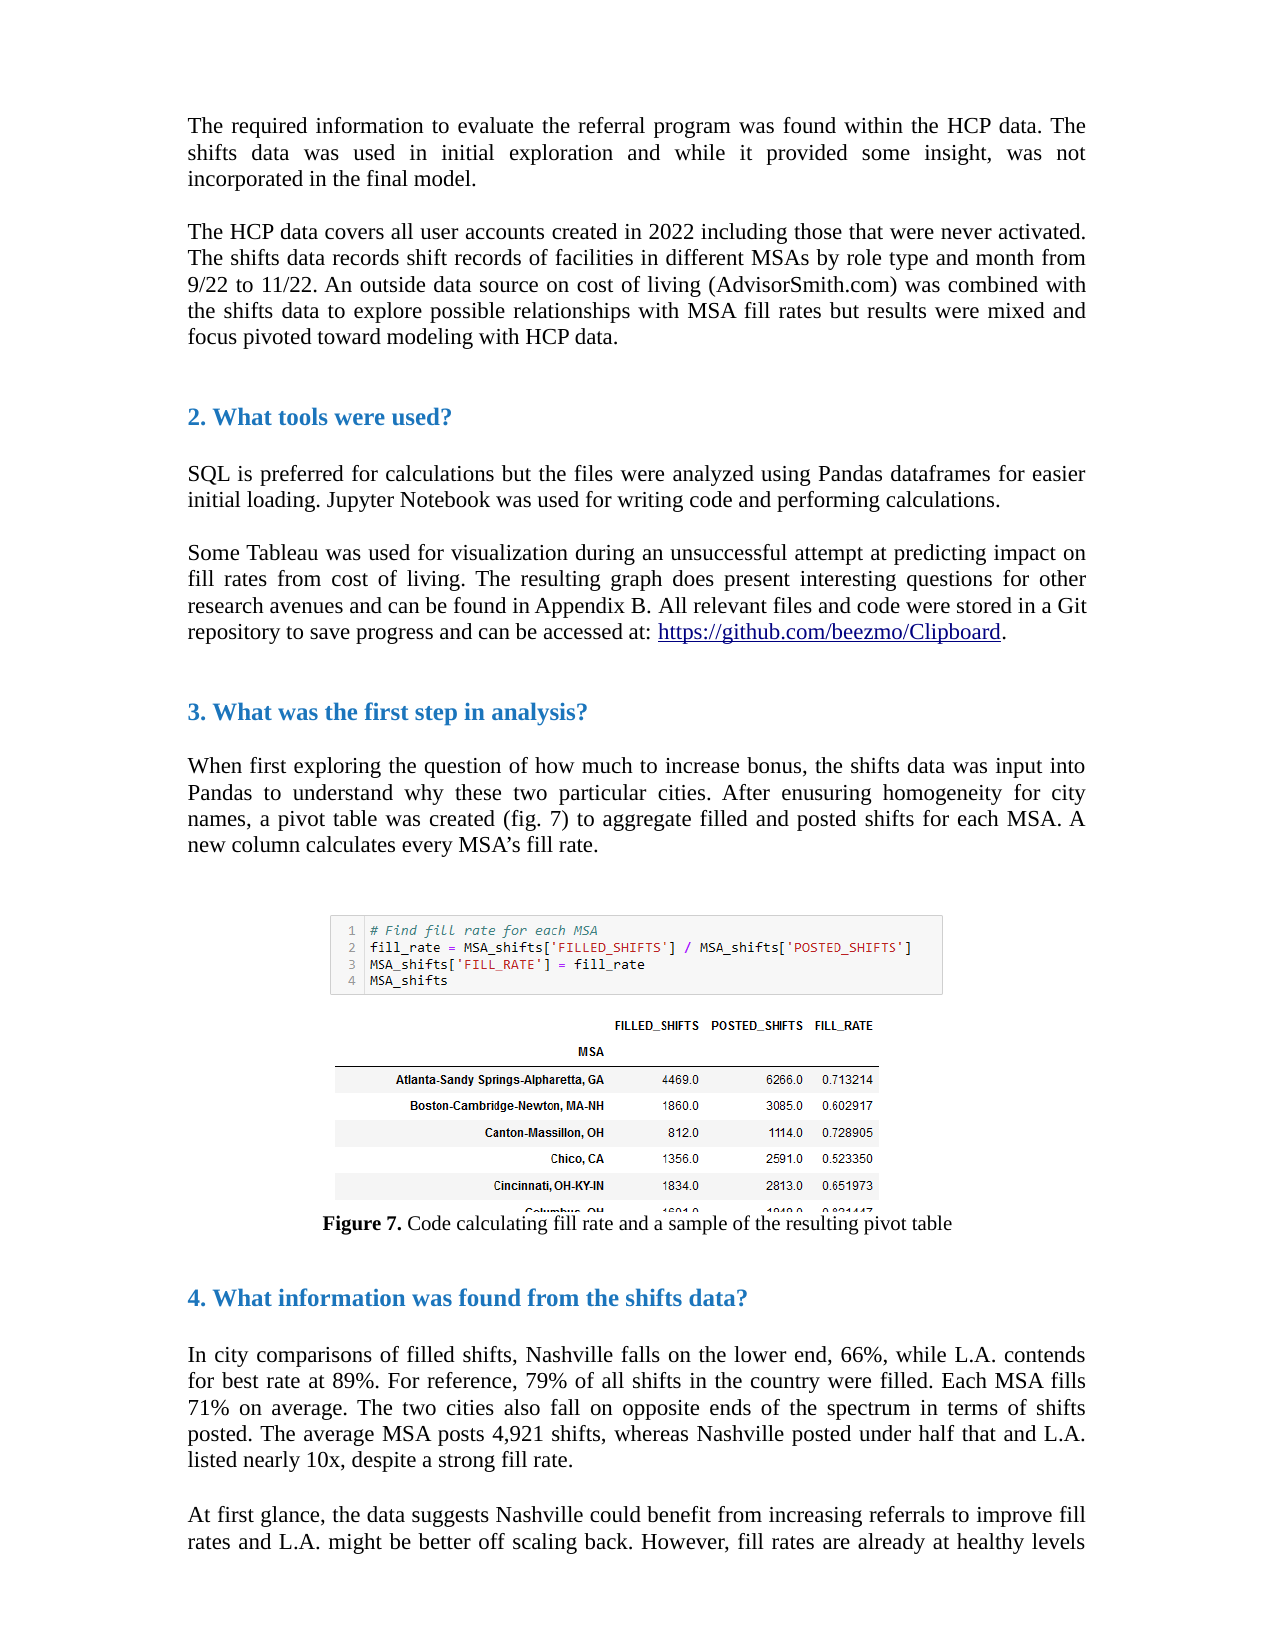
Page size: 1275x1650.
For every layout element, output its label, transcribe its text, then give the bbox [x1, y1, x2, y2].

text The required information to evaluate the referral program was found within the HCP data. The shifts data was used in initial exploration and while it provided some insight, was not incorporated in the final model. [187, 112, 1087, 192]
picture [326, 910, 949, 1212]
text The HCP data covers all user accounts created in 2022 including those that were never activated. The shifts data records shift records of facilities in different MSAs by role type and month from 9/22 to 11/22. An outside data source on cost of living (AdvisorSmith.com) was combined with the shifts data to explore possible relationships with MSA fill rates but results were mixed and focus pivoted toward modeling with HCP data. [187, 218, 1087, 350]
text When first exploring the question of how much to increase bonus, the shifts data was input into Pandas to understand why these two particular cities. After enusuring homogeneity for city names, a pivot table was created (fig. 7) to aggregate filled and posted shifts for each MSA. A new column calculates every MSA’s fill rate. [187, 752, 1087, 858]
text 2. What tools were used? [187, 402, 1087, 431]
text 3. What was the first step in analysis? [187, 697, 1087, 726]
text SQL is preferred for calculations but the files were analyzed using Pandas dataframes for easier initial loading. Jupyter Notebook was used for writing code and performing calculations. [187, 460, 1087, 513]
text Some Tableau was used for visualization during an unsuccessful attempt at predicting impact on fill rates from cost of living. The resulting graph does present interesting questions for other research avenues and can be found in Appendix B. All relevant files and code were stored in a Git repository to save progress and can be accessed at: https://github.com/beezmo/Clipboard. [187, 539, 1087, 644]
text Figure 7. Code calculating fill rate and a sample of the resulting pivot table [187, 1211, 1087, 1235]
text 4. What information was found from the shifts data? [187, 1283, 1087, 1312]
text In city comparisons of filled shifts, Nashville falls on the lower end, 66%, while L.A. contends for best rate at 89%. For reference, 79% of all shifts in the country were filled. Each MSA fills 71% on average. The two cities also fall on opposite ends of the spectrum in terms of shifts posted. The average MSA posts 4,921 shifts, whereas Nashville posted under half that and L.A. listed nearly 10x, despite a strong fill rate. [187, 1341, 1087, 1473]
text At first glance, the data suggests Nashville could benefit from increasing referrals to improve fill rates and L.A. might be better off scaling back. However, fill rates are already at healthy levels [187, 1501, 1087, 1554]
